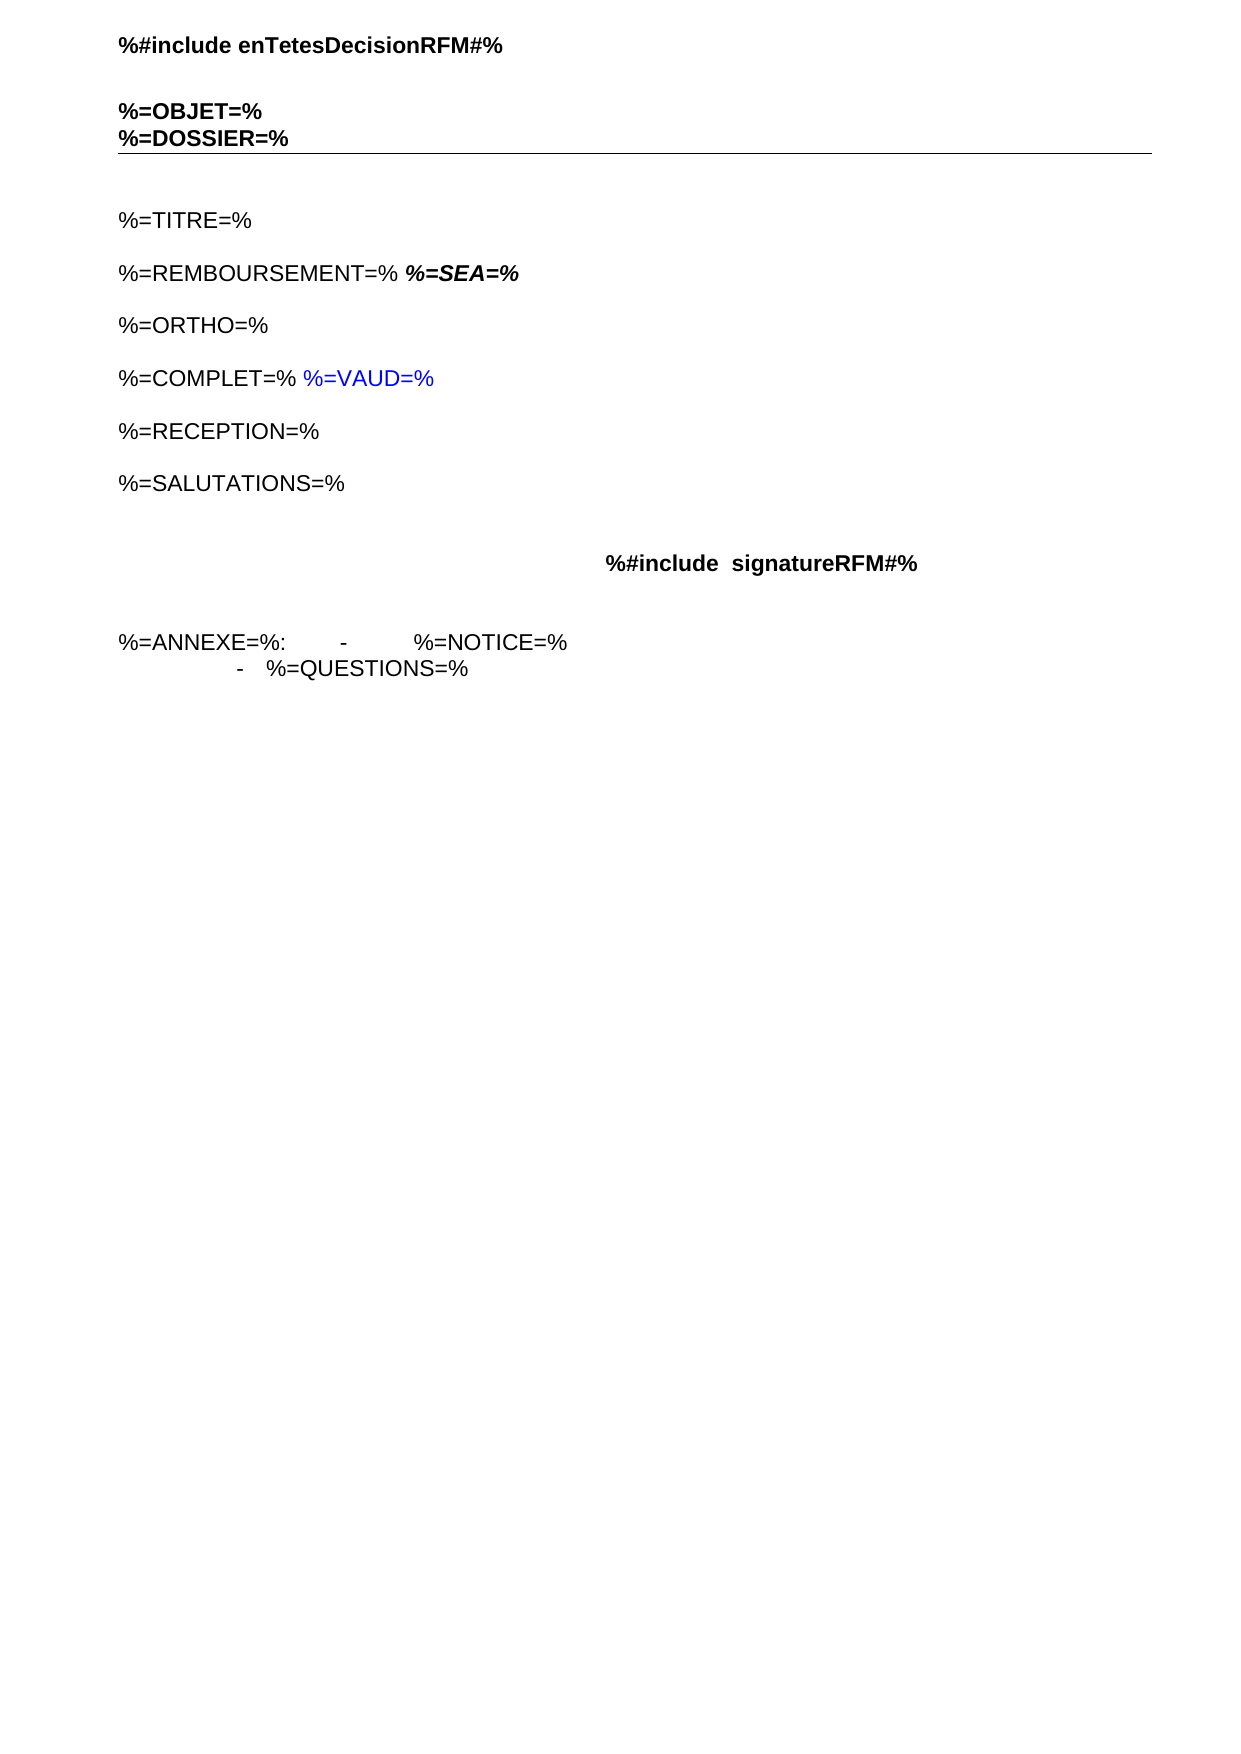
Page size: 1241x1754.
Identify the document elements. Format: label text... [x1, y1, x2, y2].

text %=OBJET=% [118, 98, 1152, 125]
text %=RECEPTION=% [118, 418, 1152, 444]
text %=ANNEXE=%: - %=NOTICE=% [118, 628, 1152, 655]
text %=ORTHO=% [118, 312, 1152, 339]
text - %=QUESTIONS=% [118, 655, 1152, 681]
text %#include enTetesDecisionRFM#% [118, 32, 1152, 59]
text %#include signatureRFM#% [118, 549, 1152, 576]
text %=SALUTATIONS=% [118, 470, 1152, 497]
text %=DOSSIER=% [118, 125, 1152, 153]
text %=REMBOURSEMENT=% %=SEA=% [118, 259, 1152, 286]
text %=TITRE=% [118, 207, 1152, 233]
text %=COMPLET=% %=VAUD=% [118, 365, 1152, 391]
